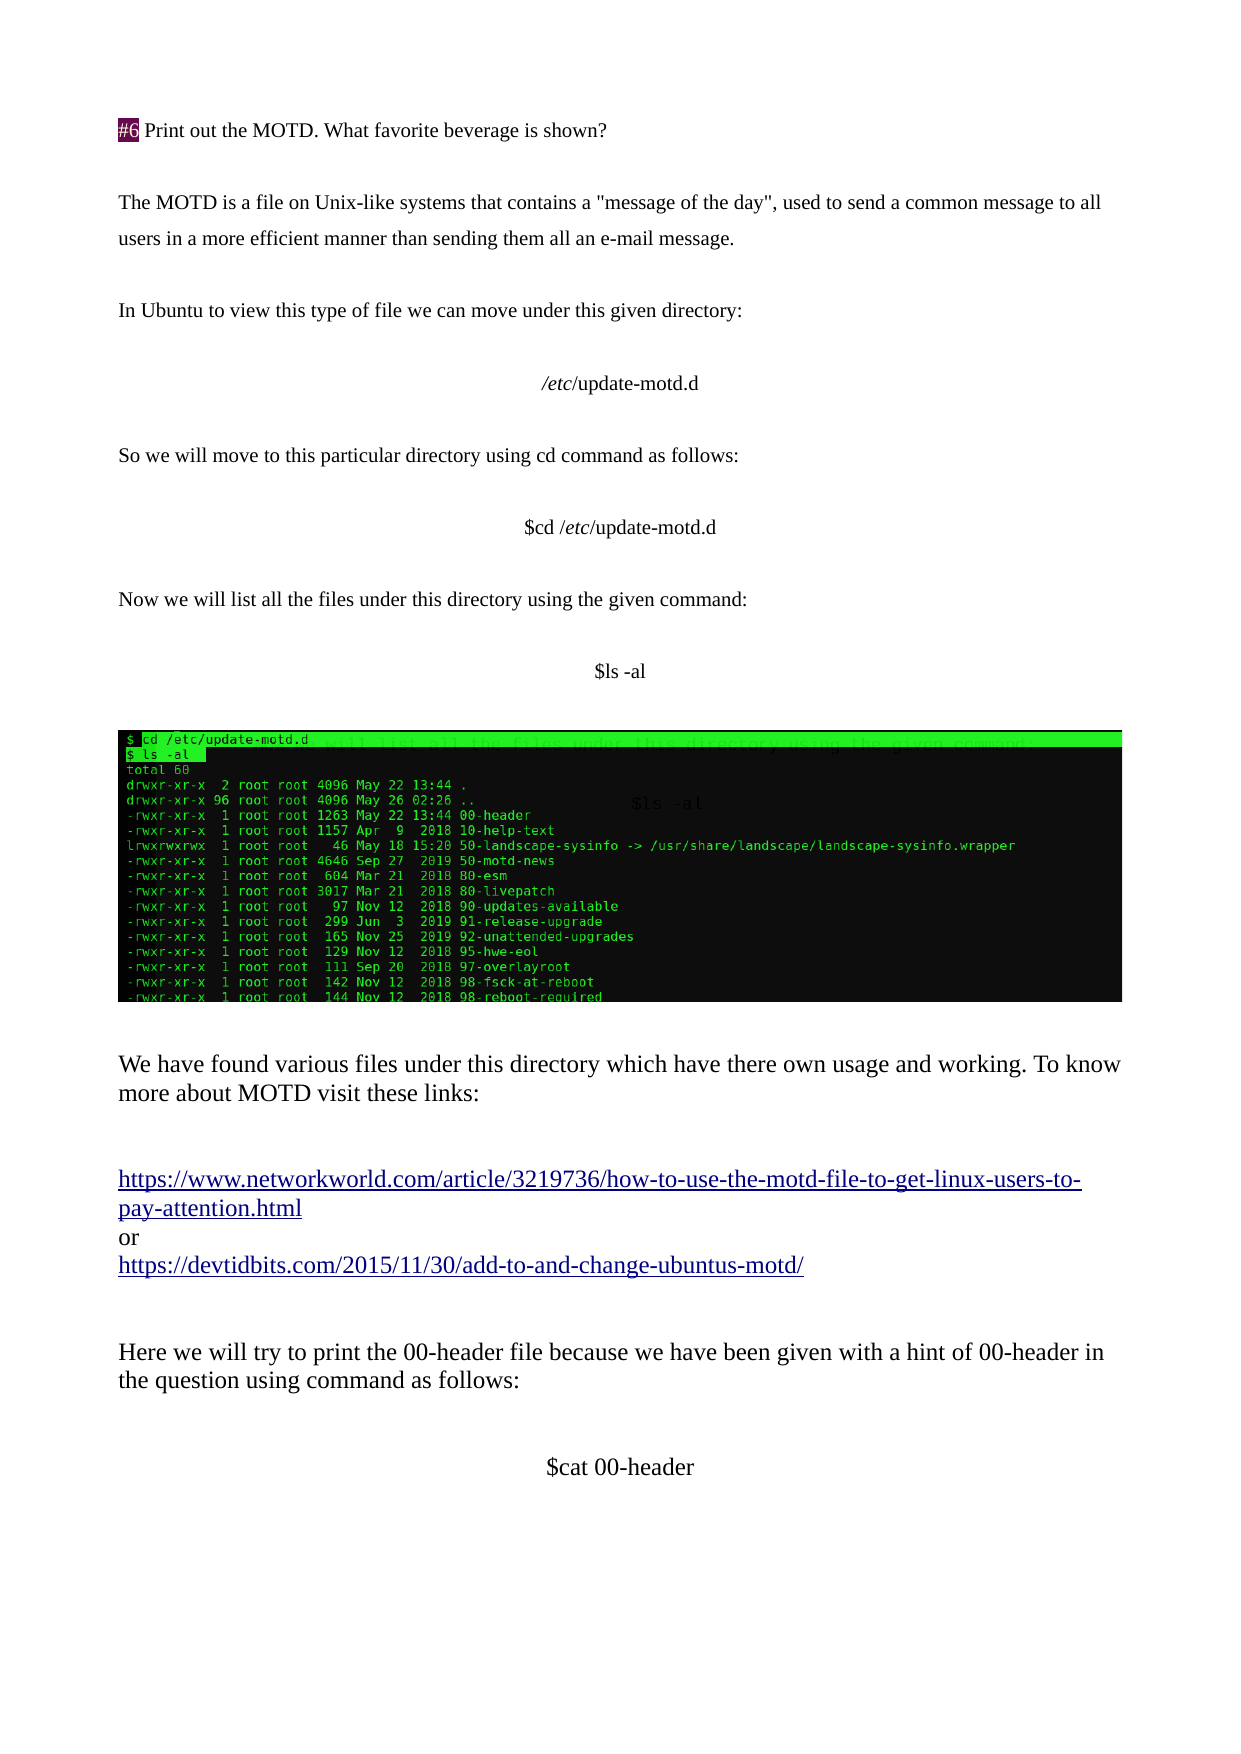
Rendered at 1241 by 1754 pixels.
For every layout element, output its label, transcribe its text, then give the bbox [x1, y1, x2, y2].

text /etc/update-motd.d [118, 370, 1122, 394]
text So we will move to this particular directory using cd command as follows: [118, 442, 1122, 467]
text The MOTD is a file on Unix-like systems that contains a "message of the day", used to send a common message to all users in a more efficient manner than sending them all an e-mail message. [118, 190, 1122, 250]
text https://devtidbits.com/2015/11/30/add-to-and-change-ubuntus-motd/ [118, 1251, 1122, 1279]
text Here we will try to print the 00-header file because we have been given with a hint of 00-header in the question using command as follows: [118, 1337, 1122, 1394]
text https://www.networkworld.com/article/3219736/how-to-use-the-motd-file-to-get-linux-users-to-pay-attention.html [118, 1164, 1122, 1222]
picture [118, 730, 1123, 1002]
text We have found various files under this directory which have there own usage and working. To know more about MOTD visit these links: [118, 1049, 1122, 1107]
text In Ubuntu to view this type of file we can move under this given directory: [118, 298, 1122, 322]
text $cat 00-header [118, 1452, 1122, 1481]
text Now we will list all the files under this directory using the given command: [118, 587, 1122, 611]
text $cd /etc/update-motd.d [118, 514, 1122, 539]
text or [118, 1222, 1122, 1251]
text $ls -al [118, 659, 1122, 683]
text #6 Print out the MOTD. What favorite beverage is shown? [118, 118, 1122, 142]
